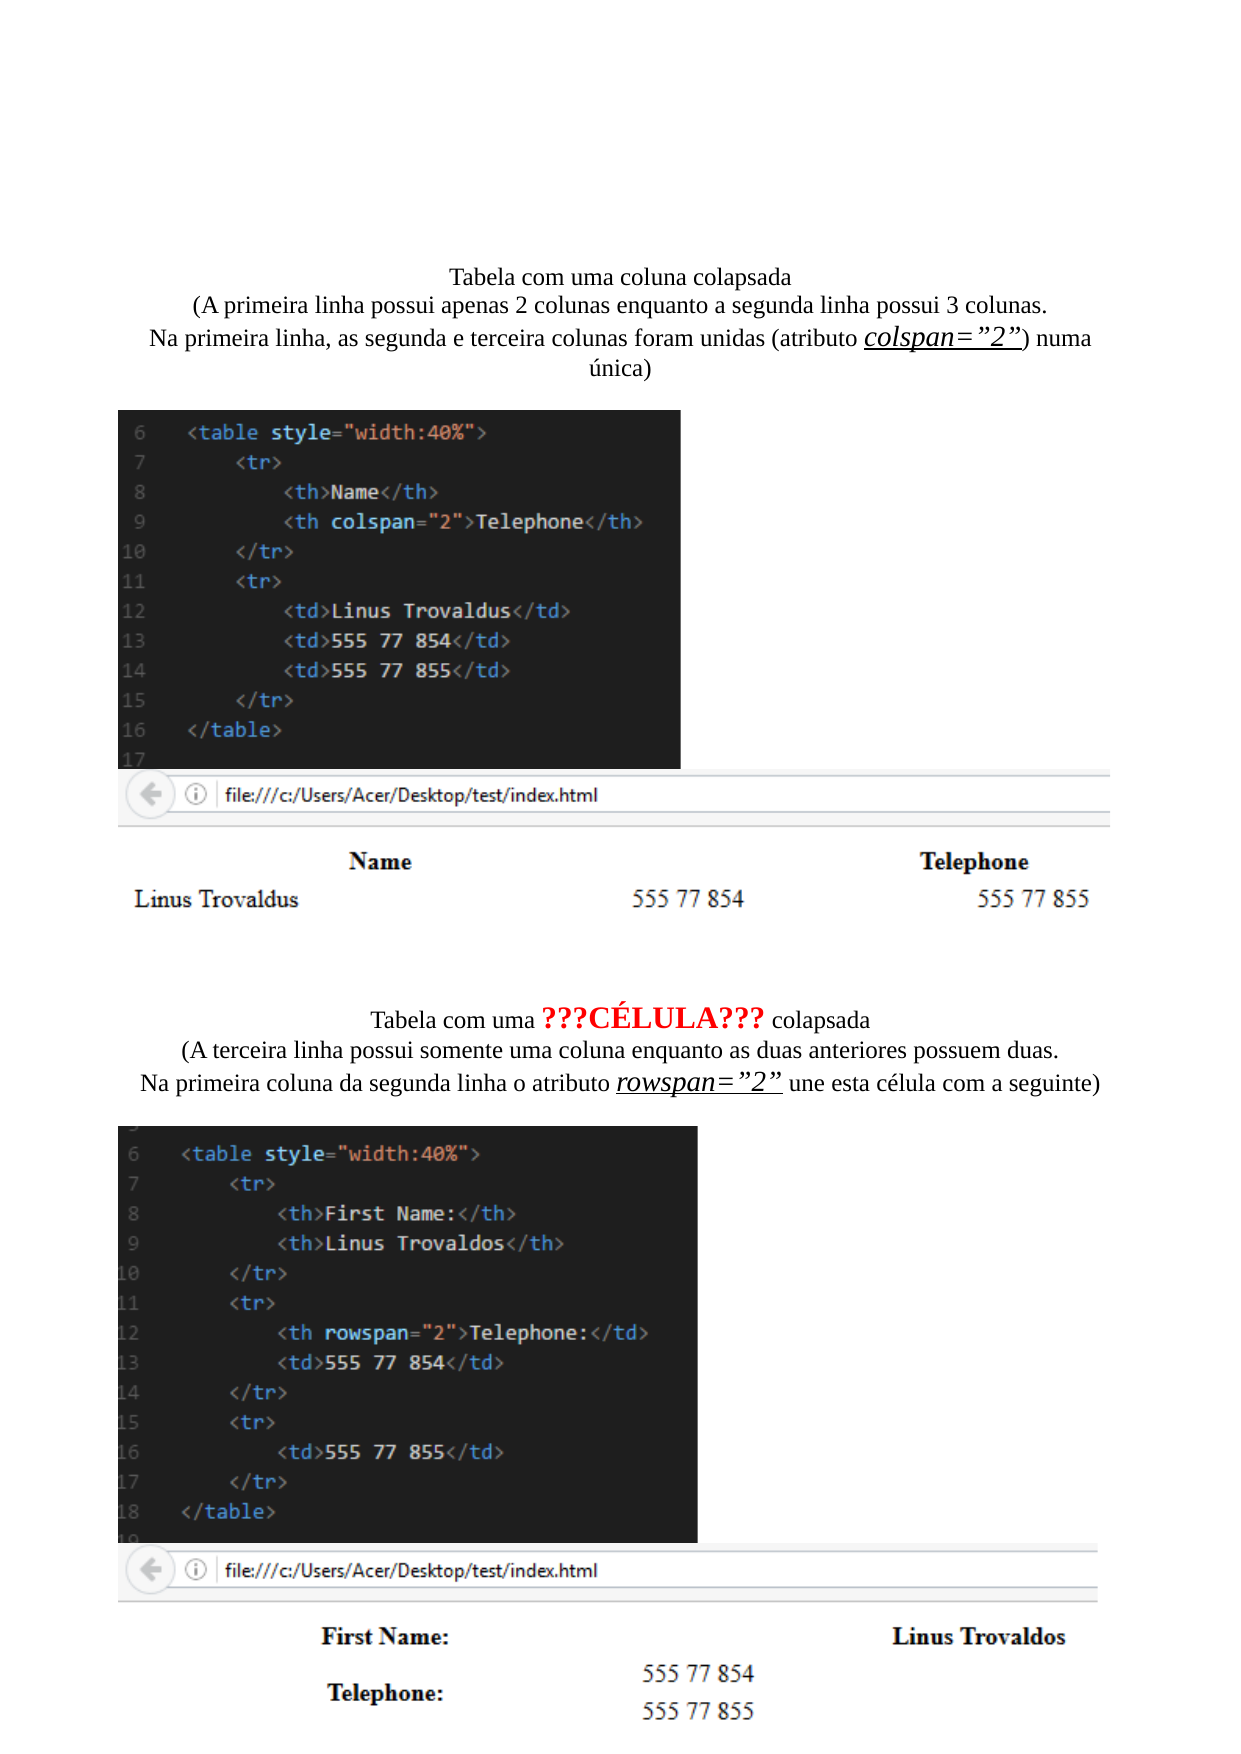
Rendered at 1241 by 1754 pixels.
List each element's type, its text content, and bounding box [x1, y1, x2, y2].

text Tabela com uma coluna colapsada [118, 262, 1122, 291]
text (A terceira linha possui somente uma coluna enquanto as duas anteriores possuem duas. [118, 1035, 1122, 1064]
text Tabela com uma ???CÉLULA??? colapsada [118, 999, 1122, 1035]
text Na primeira coluna da segunda linha o atributo rowspan=”2” une esta célula com a seguinte) [118, 1064, 1122, 1097]
text (A primeira linha possui apenas 2 colunas enquanto a segunda linha possui 3 colunas. [118, 291, 1122, 319]
picture [118, 1126, 1098, 1737]
picture [118, 410, 1111, 942]
text Na primeira linha, as segunda e terceira colunas foram unidas (atributo colspan=”2”) numa única) [118, 319, 1122, 382]
